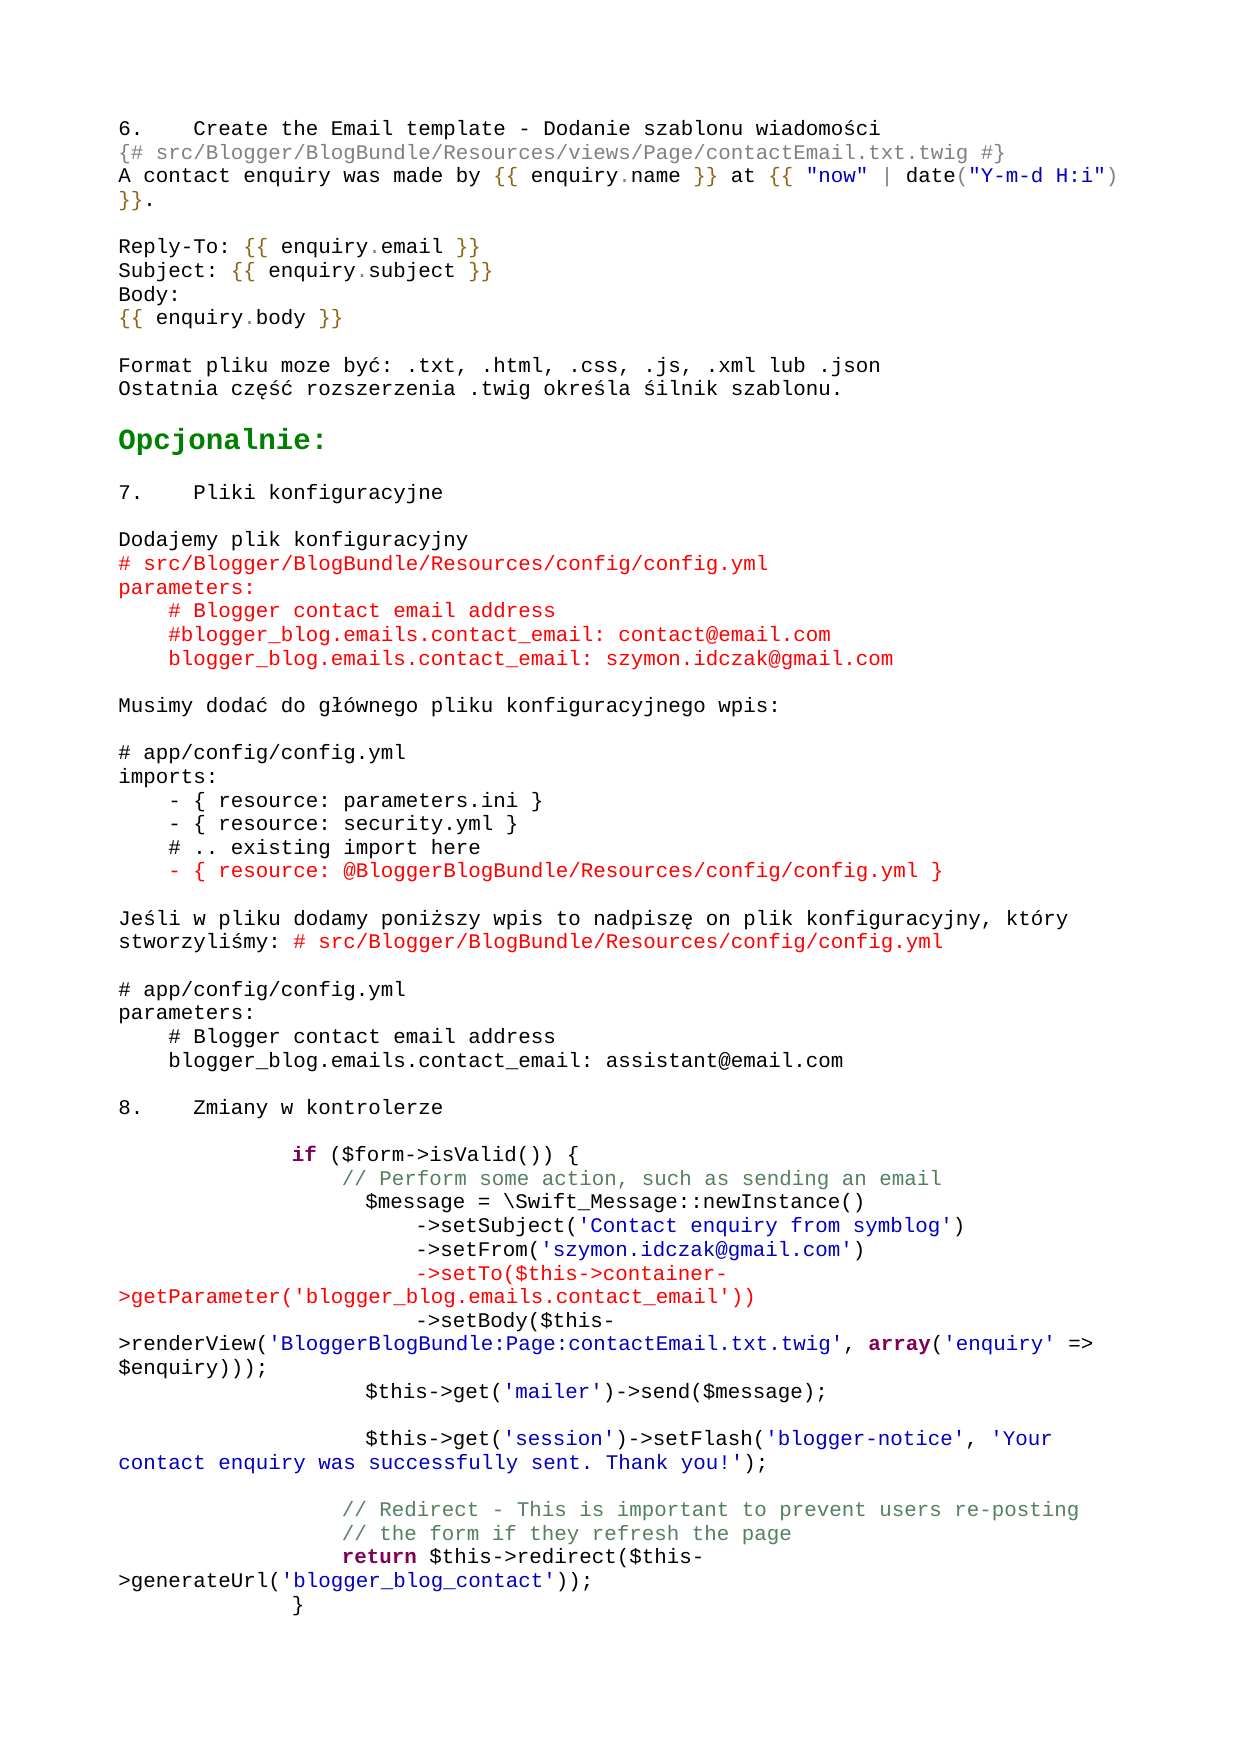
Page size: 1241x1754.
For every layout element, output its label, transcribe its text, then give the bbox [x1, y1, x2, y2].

text Jeśli w pliku dodamy poniższy wpis to nadpiszę on plik konfiguracyjny, który stworzyliśmy: # src/Blogger/BlogBundle/Resources/config/config.yml [118, 908, 1122, 955]
text # app/config/config.yml [118, 742, 1122, 766]
text Dodajemy plik konfiguracyjny [118, 529, 1122, 553]
text #blogger_blog.emails.contact_email: contact@email.com [118, 624, 1122, 648]
text parameters: [118, 1002, 1122, 1026]
text {# src/Blogger/BlogBundle/Resources/views/Page/contactEmail.txt.twig #} [118, 142, 1122, 165]
text blogger_blog.emails.contact_email: szymon.idczak@gmail.com [118, 648, 1122, 671]
text # Blogger contact email address [118, 1026, 1122, 1050]
text imports: - { resource: parameters.ini } - { resource: security.yml } # .. existing import here - { resource: @BloggerBlogBundle/Resources/config/config.yml } [118, 766, 1122, 884]
text # app/config/config.yml [118, 979, 1122, 1002]
text Format pliku moze być: .txt, .html, .css, .js, .xml lub .json [118, 354, 1122, 378]
text parameters: [118, 577, 1122, 600]
text ->setTo($this->container->getParameter('blogger_blog.emails.contact_email')) [118, 1262, 1122, 1310]
text Musimy dodać do głównego pliku konfiguracyjnego wpis: [118, 695, 1122, 719]
text return $this->redirect($this->generateUrl('blogger_blog_contact')); [118, 1546, 1122, 1593]
text Reply-To: {{ enquiry.email }} [118, 236, 1122, 260]
list Pliki konfiguracyjne [118, 482, 1122, 506]
text ->setSubject('Contact enquiry from symblog') [118, 1215, 1122, 1239]
text {{ enquiry.body }} [118, 307, 1122, 331]
text $this->get('session')->setFlash('blogger-notice', 'Your contact enquiry was successfully sent. Thank you!'); [118, 1428, 1122, 1475]
text Opcjonalnie: [118, 426, 1122, 458]
text # Blogger contact email address [118, 600, 1122, 624]
text ->setFrom('szymon.idczak@gmail.com') [118, 1239, 1122, 1262]
text # src/Blogger/BlogBundle/Resources/config/config.yml [118, 553, 1122, 577]
list Create the Email template - Dodanie szablonu wiadomości [118, 118, 1122, 142]
text $this->get('mailer')->send($message); [118, 1381, 1122, 1404]
text } [118, 1593, 1122, 1617]
text Subject: {{ enquiry.subject }} [118, 260, 1122, 284]
list Zmiany w kontrolerze [118, 1097, 1122, 1121]
text // Redirect - This is important to prevent users re-posting [118, 1499, 1122, 1523]
text if ($form->isValid()) { [118, 1144, 1122, 1168]
text // Perform some action, such as sending an email [118, 1168, 1122, 1192]
text A contact enquiry was made by {{ enquiry.name }} at {{ "now" | date("Y-m-d H:i") }}. [118, 165, 1122, 213]
text $message = \Swift_Message::newInstance() [118, 1192, 1122, 1215]
text Ostatnia część rozszerzenia .twig określa śilnik szablonu. [118, 378, 1122, 402]
text // the form if they refresh the page [118, 1523, 1122, 1546]
text ->setBody($this->renderView('BloggerBlogBundle:Page:contactEmail.txt.twig', array('enquiry' => $enquiry))); [118, 1310, 1122, 1381]
text blogger_blog.emails.contact_email: assistant@email.com [118, 1050, 1122, 1073]
text Body: [118, 284, 1122, 307]
